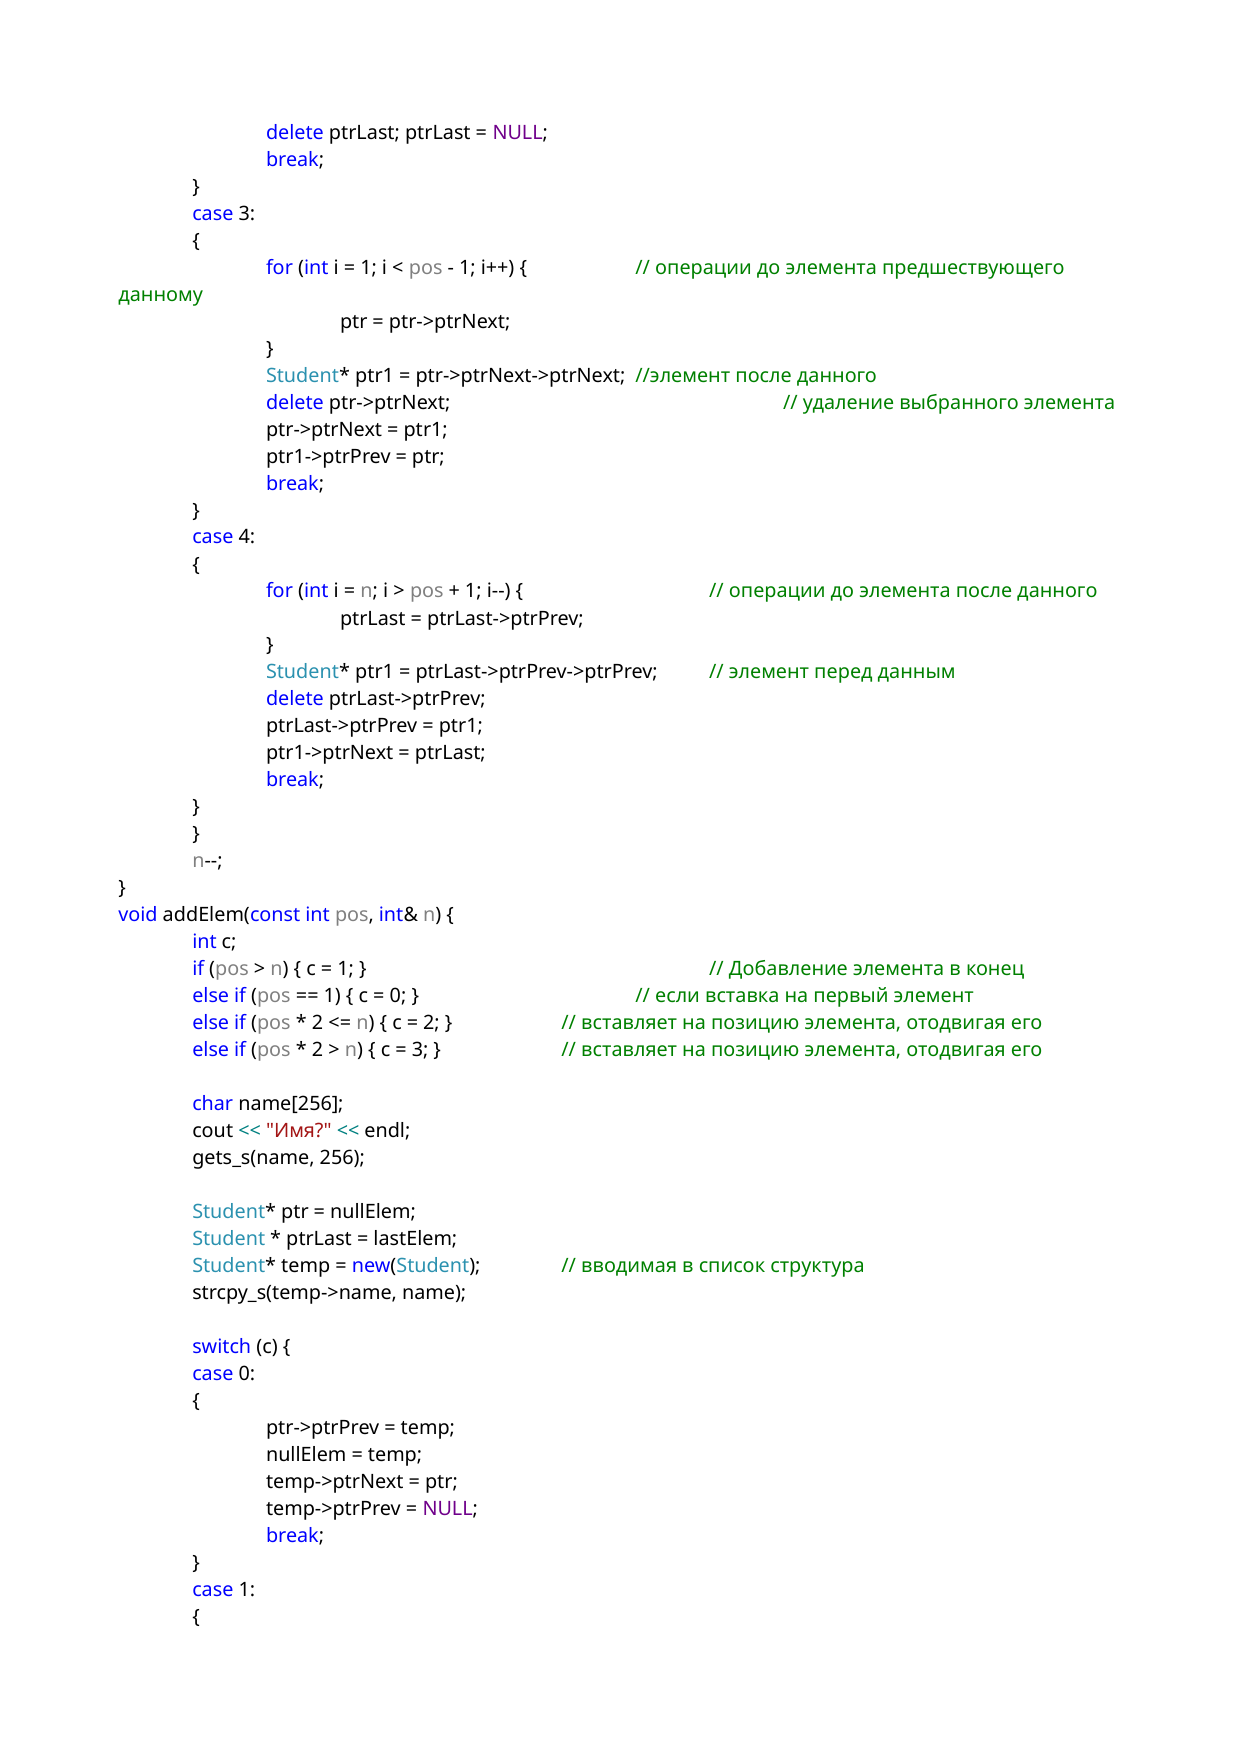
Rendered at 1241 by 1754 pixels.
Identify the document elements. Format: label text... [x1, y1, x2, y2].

text break; [118, 766, 1122, 793]
text { [118, 1386, 1122, 1413]
text void addElem(const int pos, int& n) { [118, 901, 1122, 927]
text case 4: [118, 523, 1122, 550]
text { [118, 1602, 1122, 1629]
text if (pos > n) { c = 1; } // Добавление элемента в конец [118, 954, 1122, 981]
text ptrLast->ptrPrev = ptr1; [118, 712, 1122, 739]
text break; [118, 469, 1122, 496]
text } [118, 1548, 1122, 1575]
text } [118, 873, 1122, 901]
text } [118, 631, 1122, 658]
text case 3: [118, 199, 1122, 226]
text { [118, 550, 1122, 577]
text cout << "Имя?" << endl; [118, 1116, 1122, 1143]
text ptr->ptrPrev = temp; [118, 1413, 1122, 1440]
text ptr1->ptrNext = ptrLast; [118, 739, 1122, 766]
text Student* ptr = nullElem; [118, 1197, 1122, 1224]
text else if (pos * 2 > n) { c = 3; } // вставляет на позицию элемента, отодвигая его [118, 1035, 1122, 1062]
text n--; [118, 847, 1122, 873]
text int c; [118, 927, 1122, 954]
text } [118, 496, 1122, 523]
text ptr->ptrNext = ptr1; [118, 415, 1122, 442]
text temp->ptrPrev = NULL; [118, 1494, 1122, 1521]
text case 1: [118, 1575, 1122, 1602]
text ptr = ptr->ptrNext; [118, 307, 1122, 334]
text ptr1->ptrPrev = ptr; [118, 442, 1122, 469]
text Student* ptr1 = ptrLast->ptrPrev->ptrPrev; // элемент перед данным [118, 658, 1122, 685]
text temp->ptrNext = ptr; [118, 1467, 1122, 1494]
text case 0: [118, 1359, 1122, 1386]
text } [118, 334, 1122, 361]
text delete ptr->ptrNext; // удаление выбранного элемента [118, 388, 1122, 415]
text } [118, 819, 1122, 847]
text break; [118, 145, 1122, 172]
text for (int i = n; i > pos + 1; i--) { // операции до элемента после данного [118, 577, 1122, 604]
text ptrLast = ptrLast->ptrPrev; [118, 604, 1122, 631]
text Student * ptrLast = lastElem; [118, 1224, 1122, 1251]
text Student* ptr1 = ptr->ptrNext->ptrNext; //элемент после данного [118, 361, 1122, 388]
text char name[256]; [118, 1089, 1122, 1116]
text gets_s(name, 256); [118, 1143, 1122, 1170]
text switch (c) { [118, 1332, 1122, 1359]
text } [118, 793, 1122, 819]
text { [118, 226, 1122, 253]
text delete ptrLast; ptrLast = NULL; [118, 118, 1122, 145]
text strcpy_s(temp->name, name); [118, 1278, 1122, 1305]
text else if (pos == 1) { c = 0; } // если вставка на первый элемент [118, 981, 1122, 1008]
text Student* temp = new(Student); // вводимая в список структура [118, 1251, 1122, 1278]
text break; [118, 1521, 1122, 1548]
text } [118, 172, 1122, 199]
text nullElem = temp; [118, 1440, 1122, 1467]
text for (int i = 1; i < pos - 1; i++) { // операции до элемента предшествующего данному [118, 253, 1122, 307]
text else if (pos * 2 <= n) { c = 2; } // вставляет на позицию элемента, отодвигая его [118, 1008, 1122, 1035]
text delete ptrLast->ptrPrev; [118, 685, 1122, 712]
